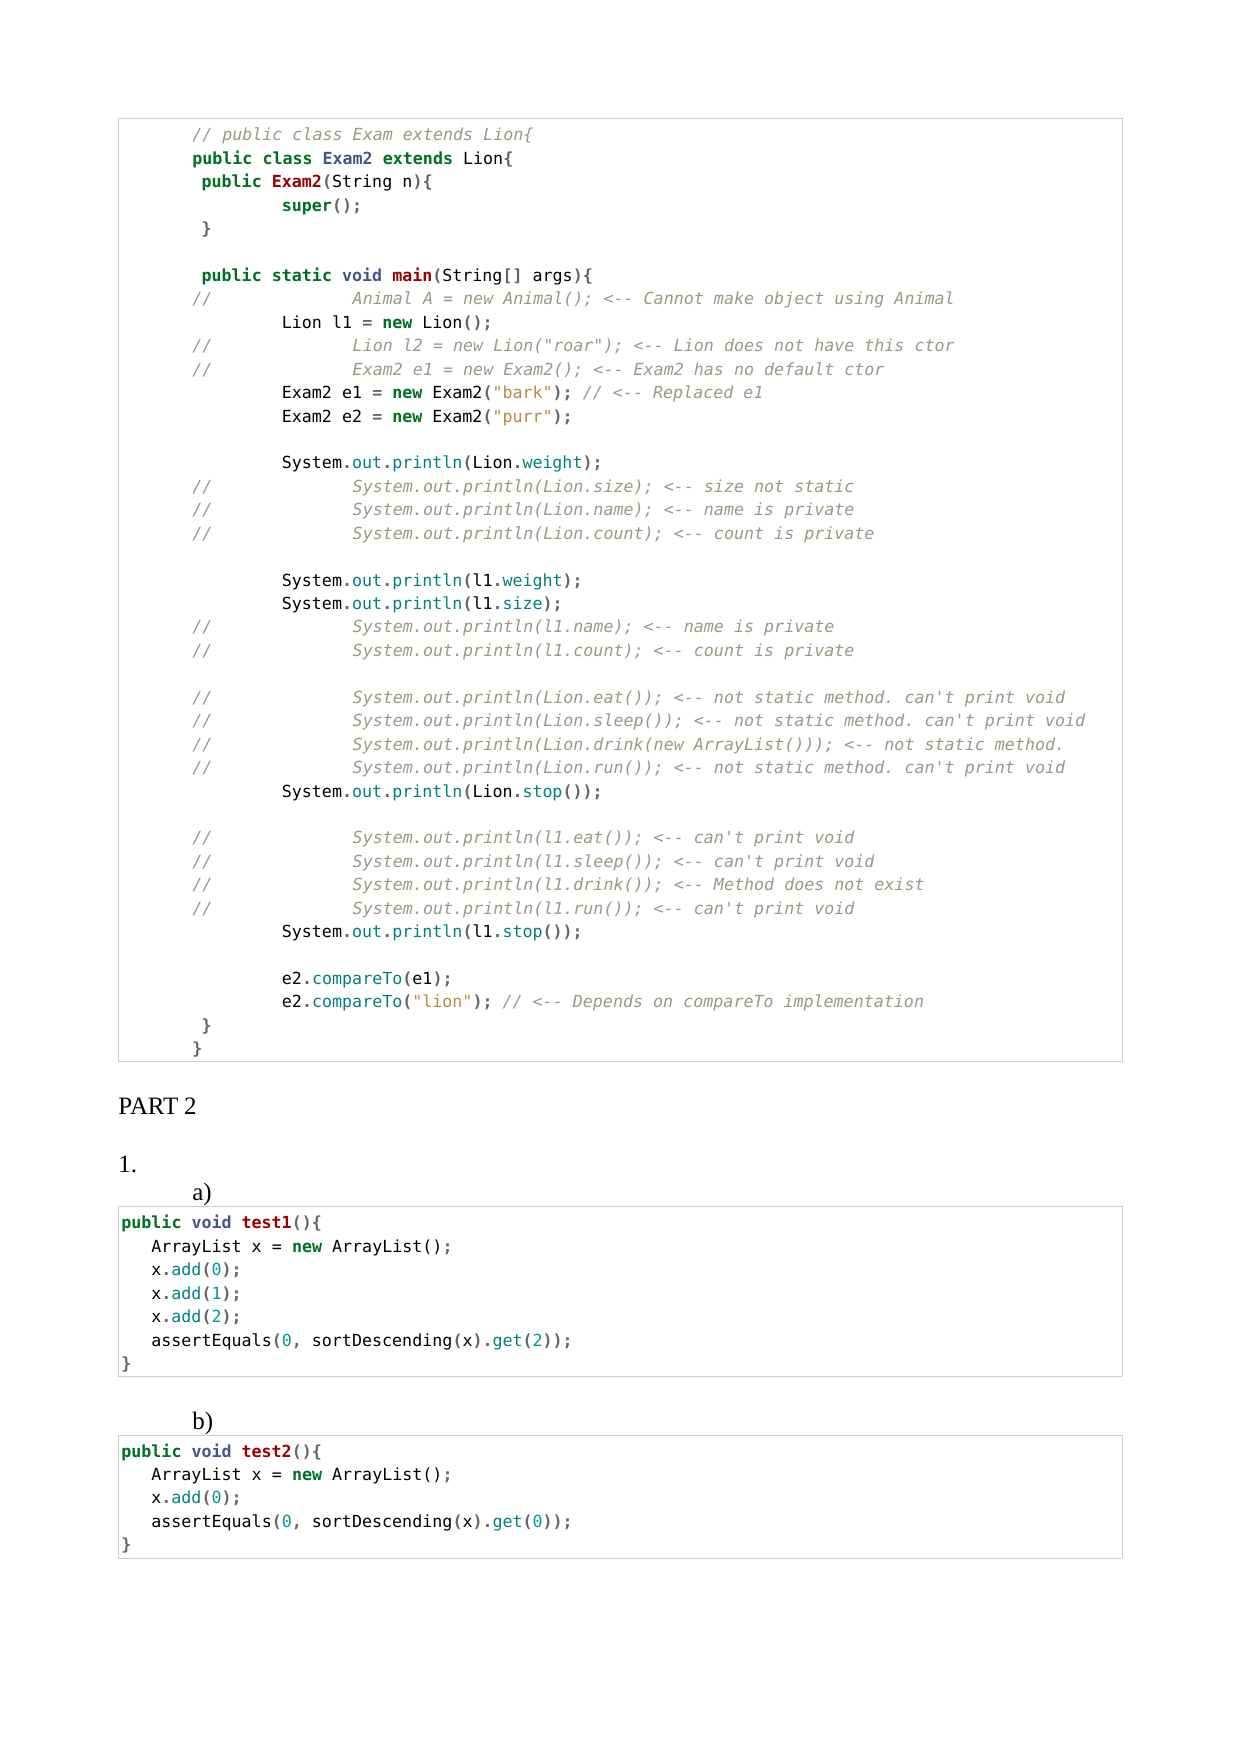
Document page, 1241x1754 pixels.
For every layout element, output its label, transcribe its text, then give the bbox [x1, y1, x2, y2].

text 1. [118, 1149, 1122, 1177]
text Exam2 e1 = new Exam2("bark"); // <-- Replaced e1 [119, 376, 1122, 399]
text } [119, 1528, 1122, 1558]
text e2.compareTo(e1); [119, 962, 1122, 985]
text // System.out.println(l1.sleep()); <-- can't print void [119, 845, 1122, 868]
text // System.out.println(Lion.sleep()); <-- not static method. can't print void [119, 704, 1122, 727]
text x.add(0); [119, 1481, 1122, 1505]
text public static void main(String[] args){ [119, 259, 1122, 282]
text // Lion l2 = new Lion("roar"); <-- Lion does not have this ctor [119, 329, 1122, 352]
text assertEquals(0, sortDescending(x).get(2)); [119, 1323, 1122, 1347]
text Lion l1 = new Lion(); [119, 306, 1122, 329]
text x.add(2); [119, 1300, 1122, 1323]
text // public class Exam extends Lion{ [119, 119, 1122, 142]
text // System.out.println(l1.drink()); <-- Method does not exist [119, 868, 1122, 892]
text public Exam2(String n){ [119, 165, 1122, 188]
text // System.out.println(Lion.eat()); <-- not static method. can't print void [119, 681, 1122, 704]
text } [119, 1032, 1122, 1061]
text ArrayList x = new ArrayList(); [119, 1458, 1122, 1481]
text System.out.println(l1.stop()); [119, 915, 1122, 938]
text public class Exam2 extends Lion{ [119, 142, 1122, 165]
text b) [118, 1406, 1122, 1434]
text // System.out.println(Lion.name); <-- name is private [119, 493, 1122, 517]
text // Animal A = new Animal(); <-- Cannot make object using Animal [119, 282, 1122, 306]
text x.add(1); [119, 1276, 1122, 1300]
text x.add(0); [119, 1253, 1122, 1276]
text Exam2 e2 = new Exam2("purr"); [119, 399, 1122, 423]
text } [119, 1347, 1122, 1376]
text System.out.println(l1.weight); [119, 563, 1122, 587]
text } [119, 212, 1122, 235]
text // System.out.println(Lion.size); <-- size not static [119, 470, 1122, 493]
text // System.out.println(Lion.run()); <-- not static method. can't print void [119, 751, 1122, 774]
text // System.out.println(Lion.drink(new ArrayList())); <-- not static method. [119, 727, 1122, 751]
text a) [118, 1177, 1122, 1206]
text System.out.println(l1.size); [119, 587, 1122, 610]
text } [119, 1009, 1122, 1032]
text assertEquals(0, sortDescending(x).get(0)); [119, 1505, 1122, 1528]
text // System.out.println(l1.eat()); <-- can't print void [119, 821, 1122, 845]
text e2.compareTo("lion"); // <-- Depends on compareTo implementation [119, 985, 1122, 1009]
text // System.out.println(Lion.count); <-- count is private [119, 517, 1122, 540]
text // System.out.println(l1.count); <-- count is private [119, 634, 1122, 657]
text public void test2(){ [119, 1436, 1122, 1458]
text super(); [119, 188, 1122, 212]
text System.out.println(Lion.stop()); [119, 774, 1122, 798]
text // System.out.println(l1.run()); <-- can't print void [119, 892, 1122, 915]
text // System.out.println(l1.name); <-- name is private [119, 610, 1122, 634]
text System.out.println(Lion.weight); [119, 446, 1122, 470]
text public void test1(){ [119, 1207, 1122, 1229]
text ArrayList x = new ArrayList(); [119, 1229, 1122, 1253]
text PART 2 [118, 1091, 1122, 1120]
text // Exam2 e1 = new Exam2(); <-- Exam2 has no default ctor [119, 352, 1122, 376]
